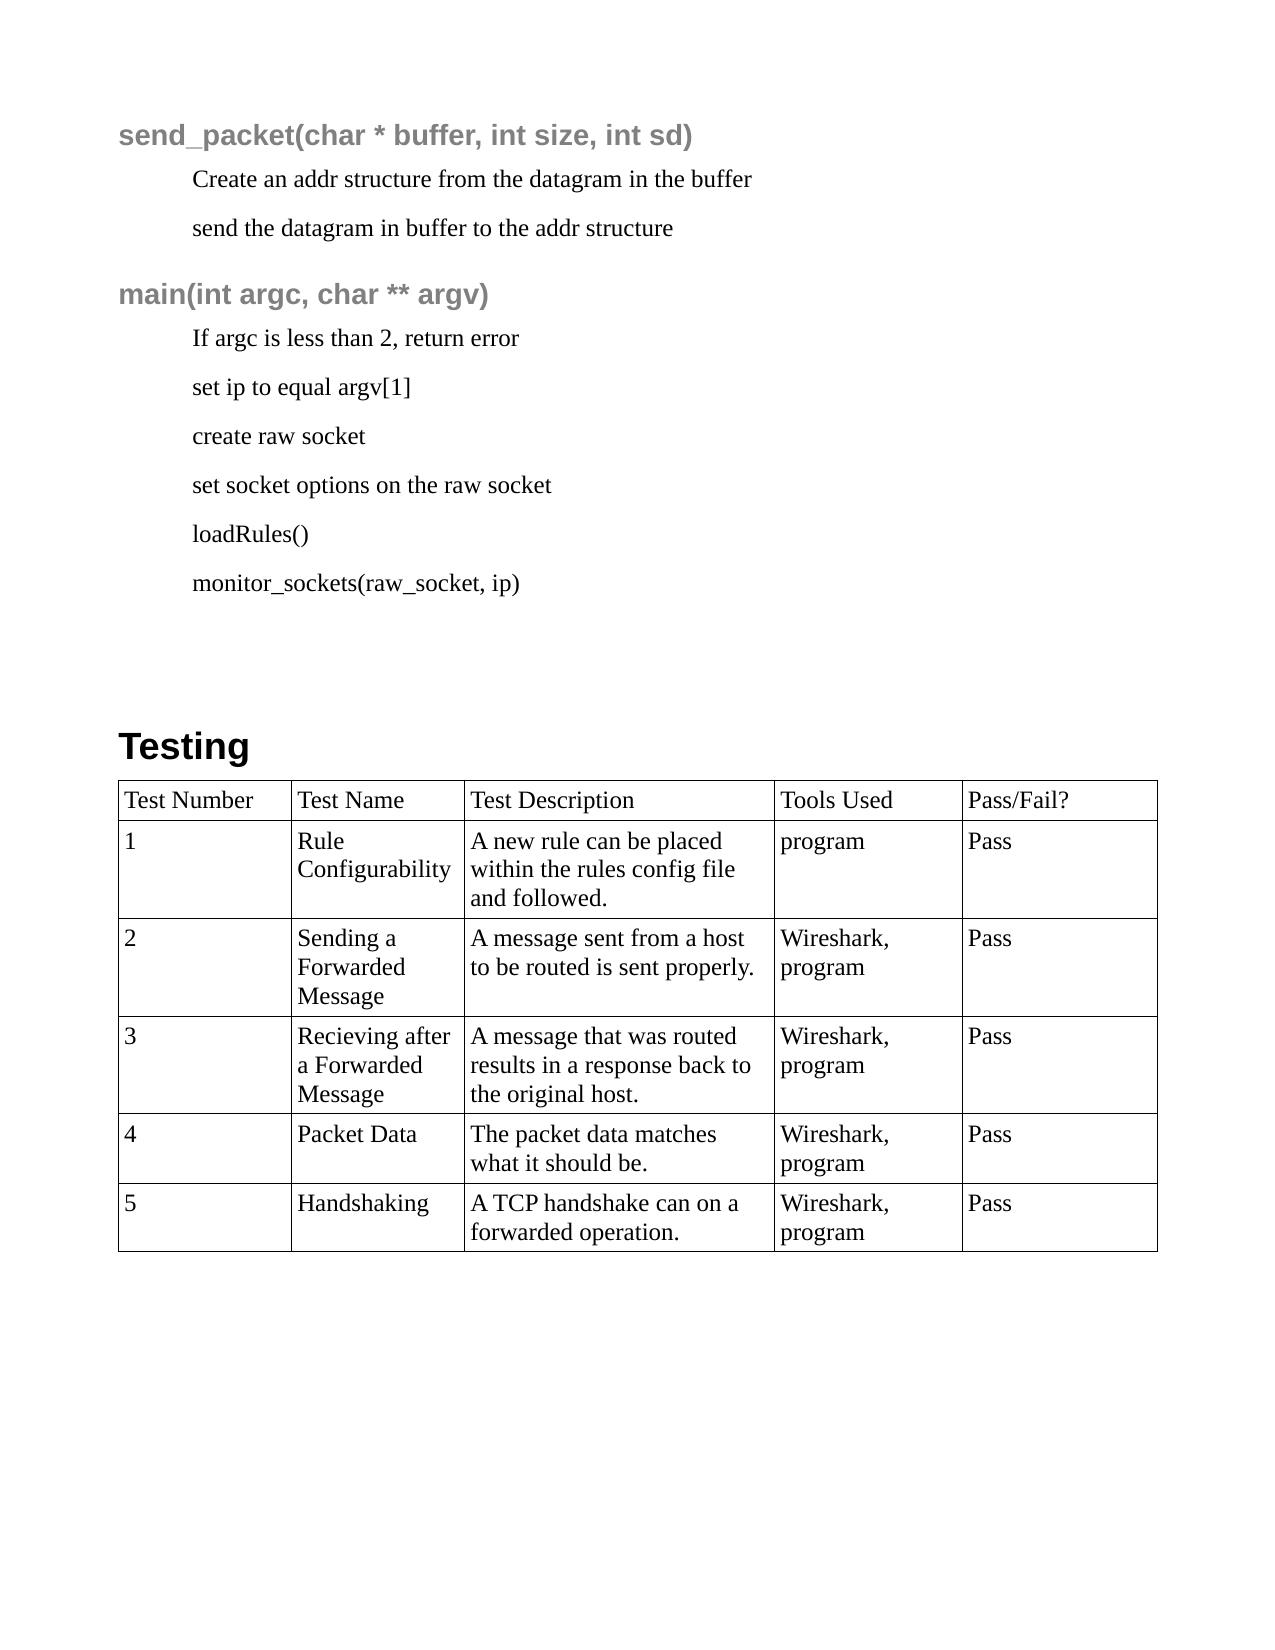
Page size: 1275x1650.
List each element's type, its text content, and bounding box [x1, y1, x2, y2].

table_header Test Number [119, 781, 291, 820]
subtitle main(int argc, char ** argv) [118, 277, 1157, 310]
text set socket options on the raw socket [118, 470, 1157, 499]
table_cell Handshaking [292, 1184, 464, 1251]
table_cell A message that was routed results in a response back to the original host. [465, 1017, 774, 1113]
table_cell Wireshark, program [775, 919, 962, 1016]
table_header Pass/Fail? [963, 781, 1157, 820]
table_cell Pass [963, 1184, 1157, 1251]
table_cell Rule Configurability [292, 821, 464, 918]
table_cell program [775, 821, 962, 918]
text send the datagram in buffer to the addr structure [118, 213, 1157, 242]
table_cell Pass [963, 919, 1157, 1016]
table_cell Packet Data [292, 1114, 464, 1182]
table_cell Wireshark, program [775, 1114, 962, 1182]
text set ip to equal argv[1] [118, 372, 1157, 401]
text loadRules() [118, 519, 1157, 548]
text Create an addr structure from the datagram in the buffer [118, 164, 1157, 193]
subtitle send_packet(char * buffer, int size, int sd) [118, 118, 1157, 152]
table_cell Wireshark, program [775, 1017, 962, 1113]
table_cell Sending a Forwarded Message [292, 919, 464, 1016]
table_cell Pass [963, 821, 1157, 918]
table_header Tools Used [775, 781, 962, 820]
table_cell Recieving after a Forwarded Message [292, 1017, 464, 1113]
table_cell A message sent from a host to be routed is sent properly. [465, 919, 774, 1016]
table_cell Pass [963, 1114, 1157, 1182]
table_cell Wireshark, program [775, 1184, 962, 1251]
table_cell Pass [963, 1017, 1157, 1113]
table_cell 3 [119, 1017, 291, 1113]
table_cell 2 [119, 919, 291, 1016]
table_cell 5 [119, 1184, 291, 1251]
table_cell 1 [119, 821, 291, 918]
table_header Test Name [292, 781, 464, 820]
table_cell The packet data matches what it should be. [465, 1114, 774, 1182]
table_cell 4 [119, 1114, 291, 1182]
subtitle Testing [118, 723, 1157, 767]
table_cell A new rule can be placed within the rules config file and followed. [465, 821, 774, 918]
table_header Test Description [465, 781, 774, 820]
text If argc is less than 2, return error [118, 323, 1157, 352]
text create raw socket [118, 421, 1157, 450]
text monitor_sockets(raw_socket, ip) [118, 568, 1157, 597]
table_cell A TCP handshake can on a forwarded operation. [465, 1184, 774, 1251]
